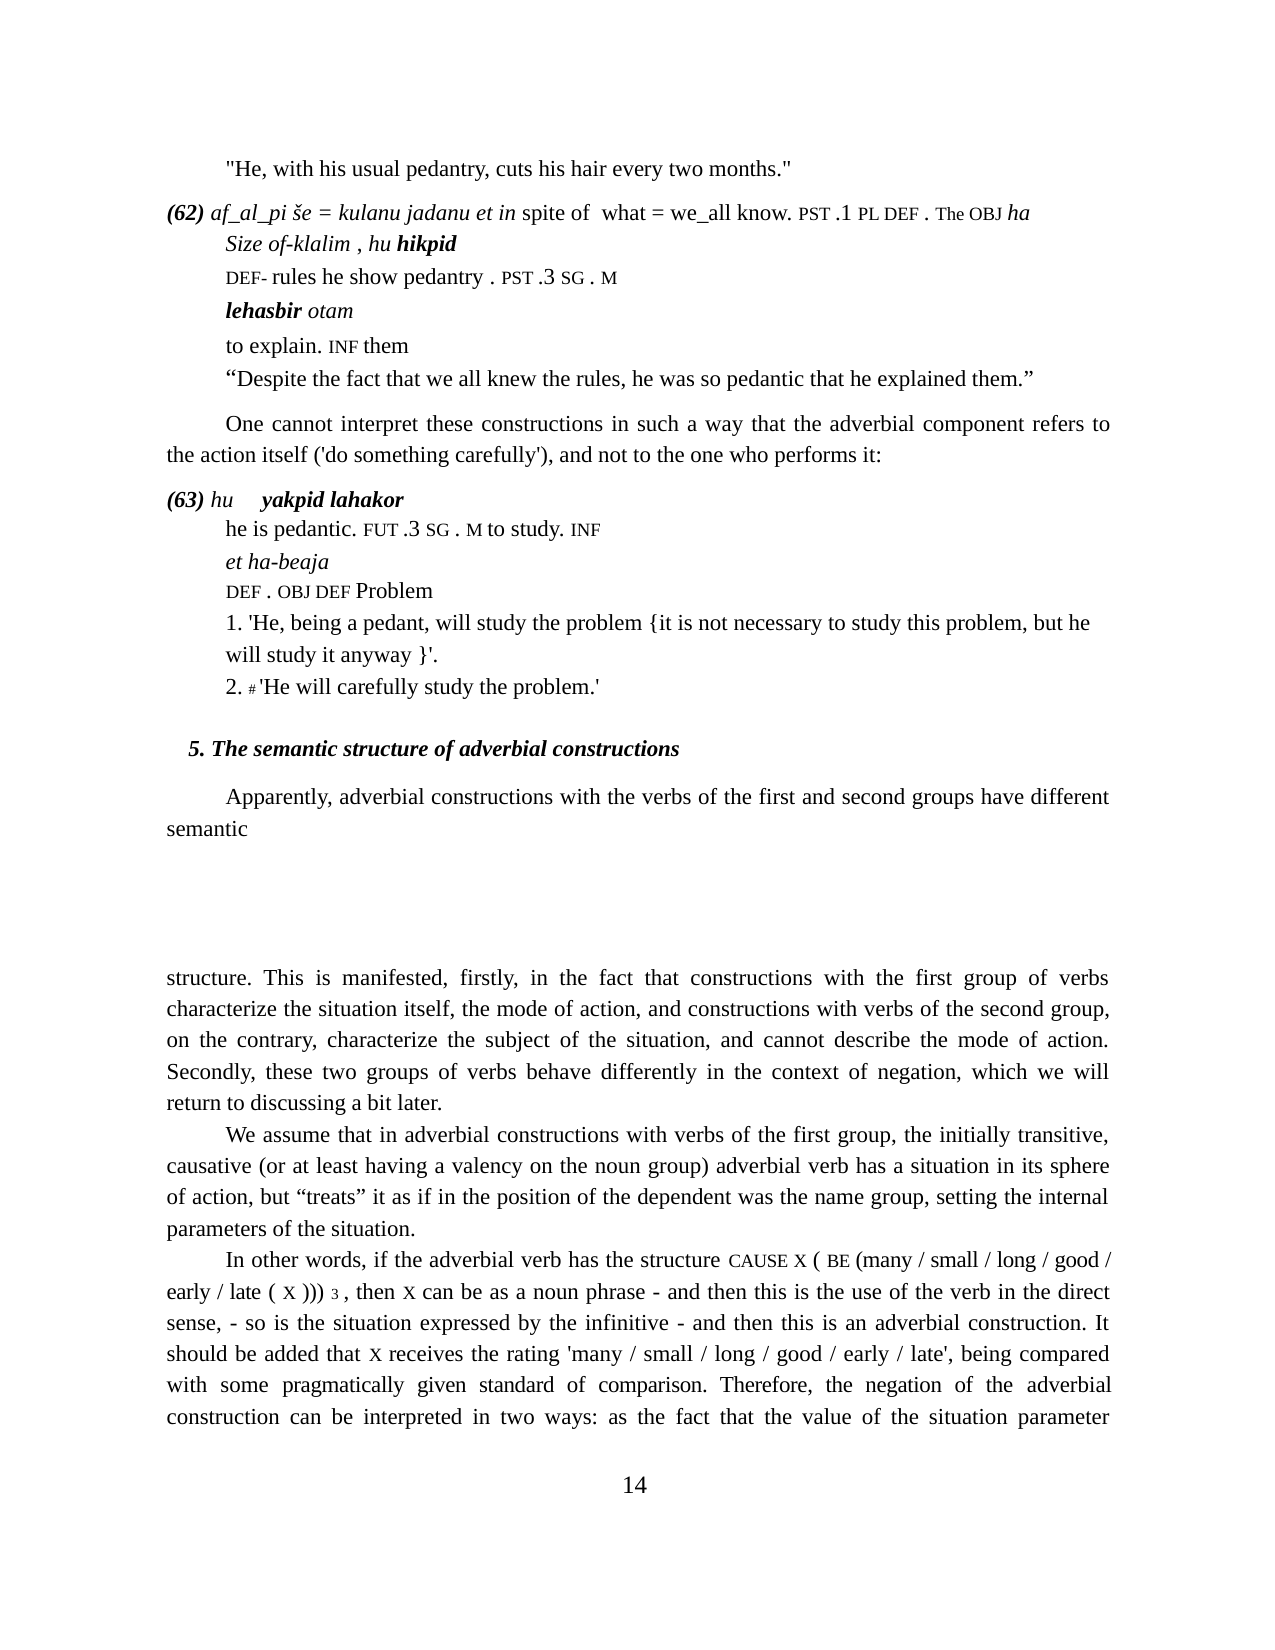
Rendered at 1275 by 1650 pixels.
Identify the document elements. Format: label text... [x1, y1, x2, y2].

text et ha-beaja [225, 542, 1125, 576]
text (63) hu yakpid lahakor [166, 480, 1125, 514]
text DEF- rules he show pedantry . PST .3 SG . M [225, 257, 1125, 290]
text “Despite the fact that we all knew the rules, he was so pedantic that he explained them.” [225, 361, 1125, 392]
text "He, with his usual pedantry, cuts his hair every two months." [225, 150, 1097, 181]
text We assume that in adverbial constructions with verbs of the first group, the initially transitive, causative (or at least having a valency on the noun group) adverbial verb has a situation in its sphere of action, but “treats” it as if in the position of the dependent was the name group, setting the internal parameters of the situation. [166, 1116, 1111, 1241]
text 2. # 'He will carefully study the problem.' [225, 667, 1125, 701]
text he is pedantic. FUT .3 SG . M to study. INF [225, 515, 1125, 541]
text (62) af_al_pi še = kulanu jadanu et in spite of what = we_all know. PST .1 PL DEF . The OBJ ha Size of-klalim , hu hikpid [166, 194, 1068, 256]
text One cannot interpret these constructions in such a way that the adverbial component refers to the action itself ('do something carefully'), and not to the one who performs it: [166, 405, 1112, 467]
text Apparently, adverbial constructions with the verbs of the first and second groups have different semantic [166, 778, 1111, 841]
text DEF . OBJ DEF Problem [226, 577, 1125, 603]
text 5. The semantic structure of adverbial constructions [188, 729, 1125, 763]
text In other words, if the adverbial verb has the structure CAUSE X ( BE (many / small / long / good / early / late ( X ))) 3 , then X can be as a noun phrase - and then this is the use of the verb in the direct sense, - so is the situation expressed by the infinitive - and then this is an adverbial construction. It should be added that X receives the rating 'many / small / long / good / early / late', being compared with some pragmatically given standard of comparison. Therefore, the negation of the adverbial construction can be interpreted in two ways: as the fact that the value of the situation parameter [166, 1242, 1112, 1429]
text structure. This is manifested, firstly, in the fact that constructions with the first group of verbs characterize the situation itself, the mode of action, and constructions with verbs of the second group, on the contrary, characterize the subject of the situation, and cannot describe the mode of action. Secondly, these two groups of verbs behave differently in the context of negation, which we will return to discussing a bit later. [166, 959, 1111, 1115]
text lehasbir otam [225, 291, 1125, 325]
text to explain. INF them [226, 326, 1125, 360]
text 1. 'He, being a pedant, will study the problem {it is not necessary to study this problem, but he will study it anyway }'. [225, 604, 1111, 667]
